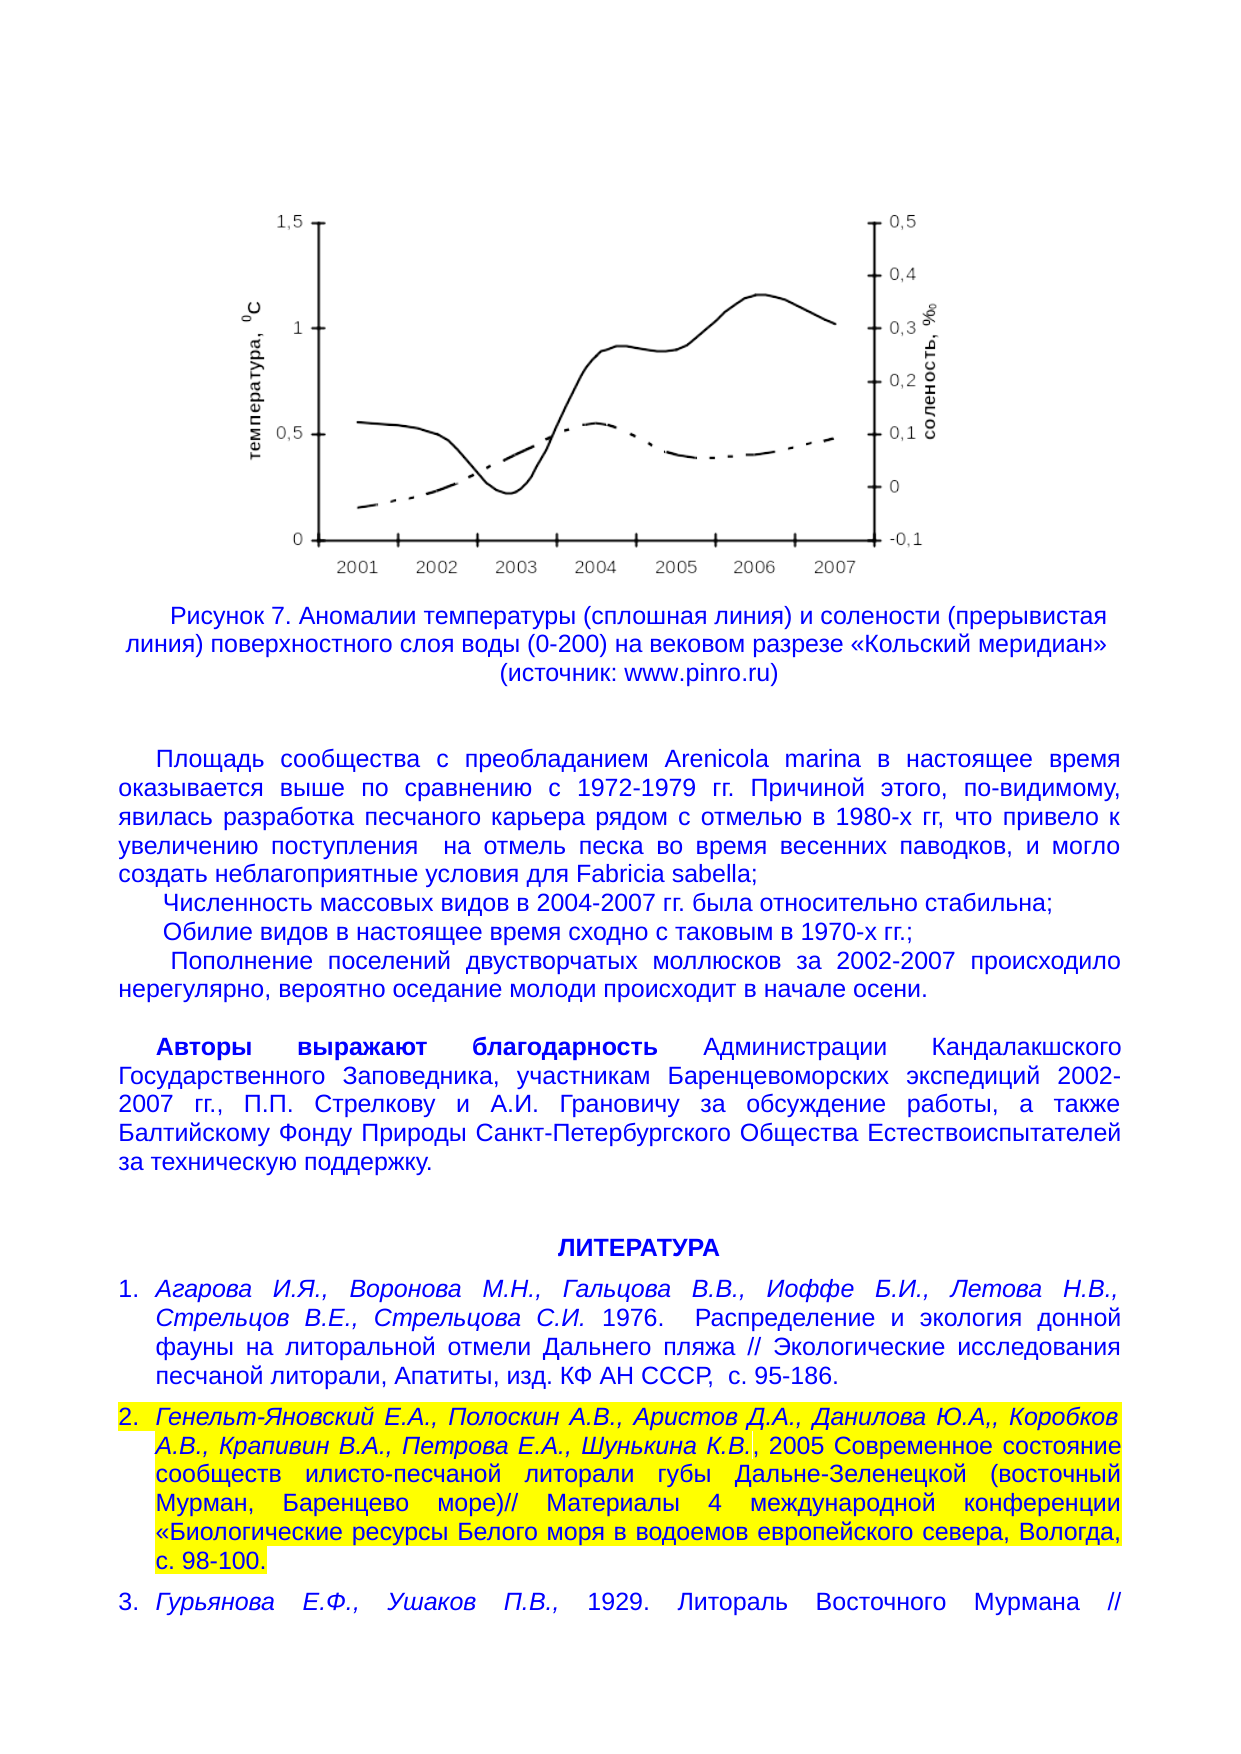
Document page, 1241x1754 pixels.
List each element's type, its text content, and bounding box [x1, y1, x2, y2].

text ЛИТЕРАТУРА [118, 1233, 1122, 1262]
list Агарова И.Я., Воронова М.Н., Гальцова В.В., Иоффе Б.И., Летова Н.В., Стрельцов В.Е., Стрельцова С.И. 1976. Распределение и экология донной фауны на литоральной отмели Дальнего пляжа // Экологические исследования песчаной литорали, Апатиты, изд. КФ АН СССР, с. 95-186. [118, 1274, 1122, 1389]
list Гурьянова Е.Ф., Ушаков П.В., 1929. Литораль Восточного Мурмана // [118, 1587, 1122, 1616]
text Рисунок 7. Аномалии температуры (сплошная линия) и солености (прерывистая линия) поверхностного слоя воды (0-200) на вековом разрезе «Кольский меридиан» [118, 601, 1122, 658]
list Генельт-Яновский Е.А., Полоскин А.В., Аристов Д.А., Данилова Ю.А,, Коробков А.В., Крапивин В.А., Петрова Е.А., Шунькина К.В., 2005 Современное состояние сообществ илисто-песчаной литорали губы Дальне-Зеленецкой (восточный Мурман, Баренцево море)// Материалы 4 международной конференции «Биологические ресурсы Белого моря в водоемов европейского севера, Вологда, с. 98-100. [118, 1402, 1122, 1574]
text Пополнение поселений двустворчатых моллюсков за 2002-2007 происходило нерегулярно, вероятно оседание молоди происходит в начале осени. [118, 946, 1122, 1003]
text Обилие видов в настоящее время сходно с таковым в 1970-х гг.; [118, 917, 1122, 946]
text Численность массовых видов в 2004-2007 гг. была относительно стабильна; [118, 888, 1122, 917]
text Площадь сообщества с преобладанием Arenicola marina в настоящее время оказывается выше по сравнению с 1972-1979 гг. Причиной этого, по-видимому, явилась разработка песчаного карьера рядом с отмелью в 1980-х гг, что привело к увеличению поступления на отмель песка во время весенних паводков, и могло создать неблагоприятные условия для Fabricia sabella; [118, 744, 1122, 888]
text Авторы выражают благодарность Администрации Кандалакшского Государственного Заповедника, участникам Баренцевоморских экспедиций 2002-2007 гг., П.П. Стрелкову и А.И. Грановичу за обсуждение работы, а также Балтийскому Фонду Природы Санкт-Петербургского Общества Естествоиспытателей за техническую поддержку. [118, 1032, 1122, 1176]
text (источник: www.pinro.ru) [118, 658, 1122, 687]
